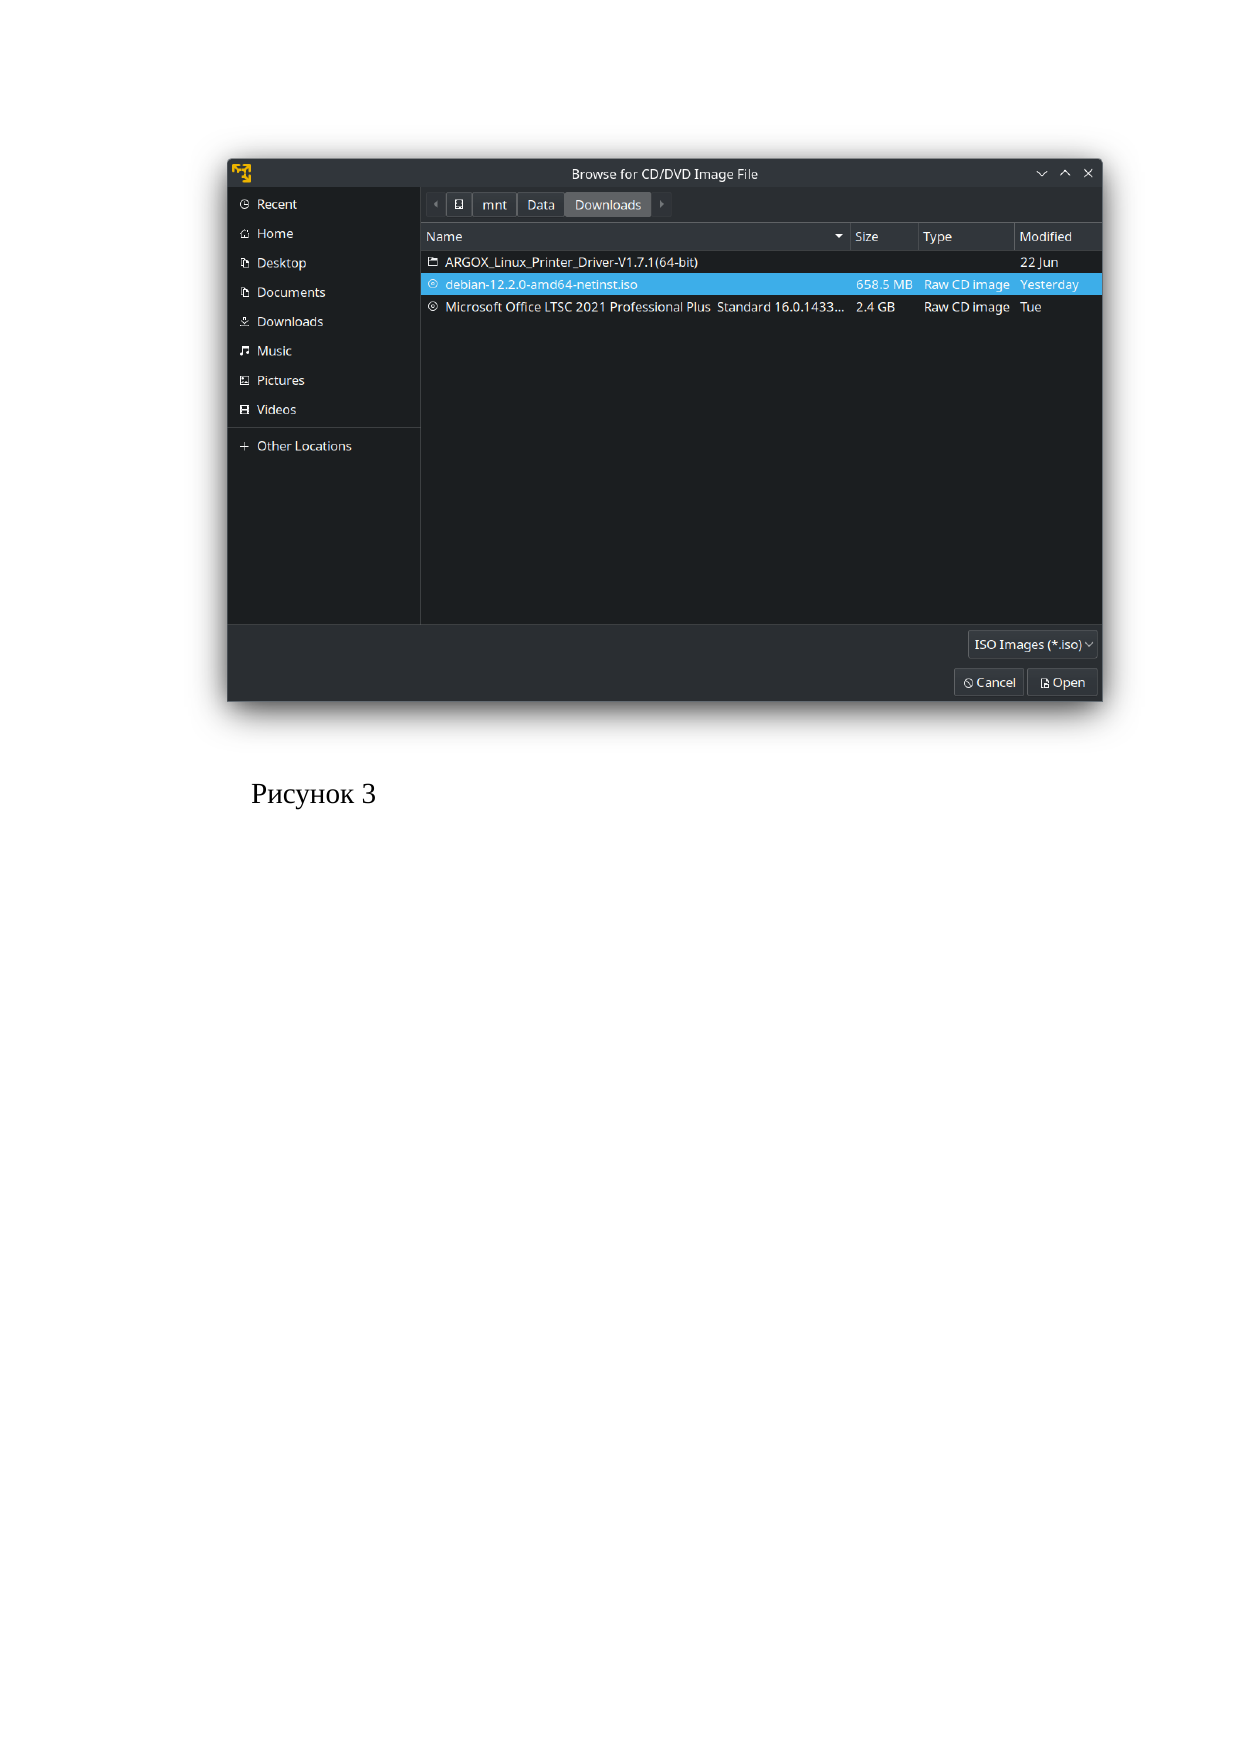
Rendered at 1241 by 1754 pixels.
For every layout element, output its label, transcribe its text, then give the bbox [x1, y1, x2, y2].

text Рисунок 3 [177, 760, 1152, 809]
picture [177, 118, 1152, 760]
